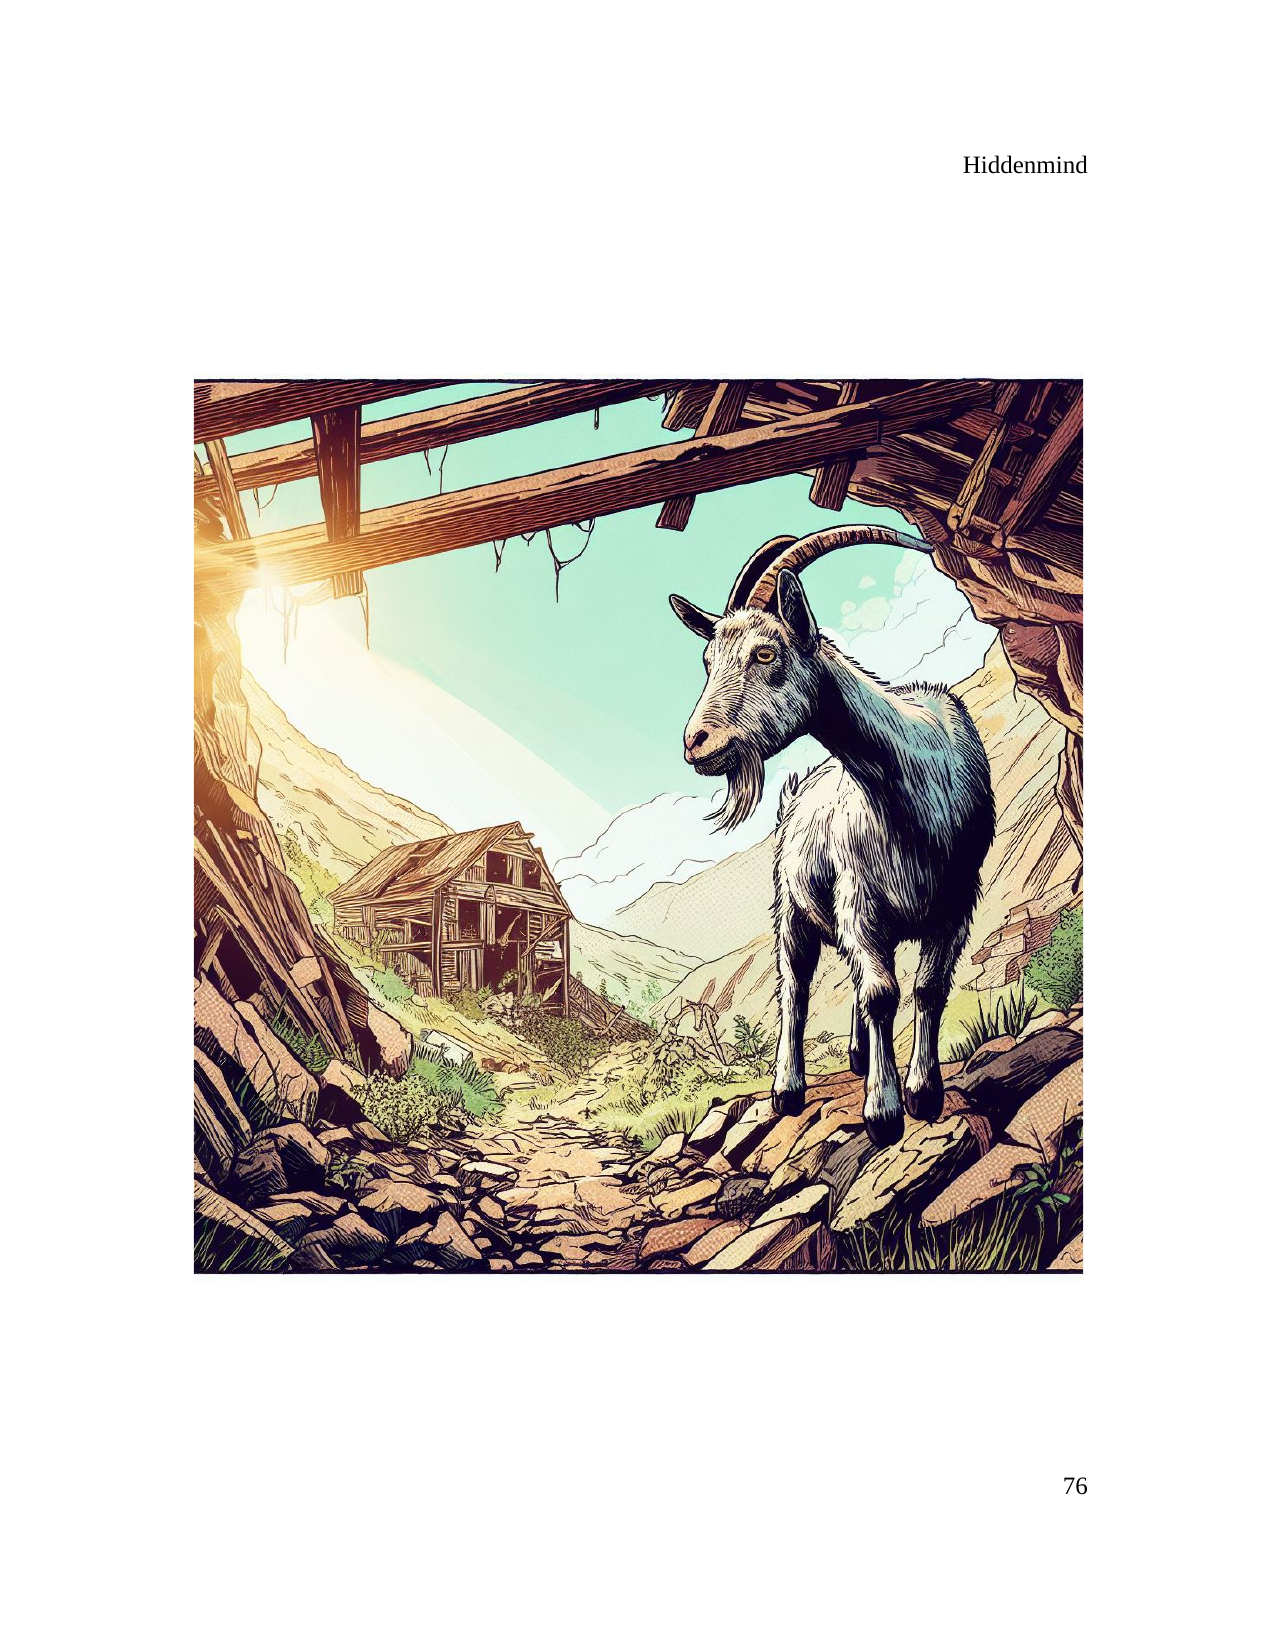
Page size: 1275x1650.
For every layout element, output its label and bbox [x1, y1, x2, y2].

picture [193, 373, 1084, 1283]
